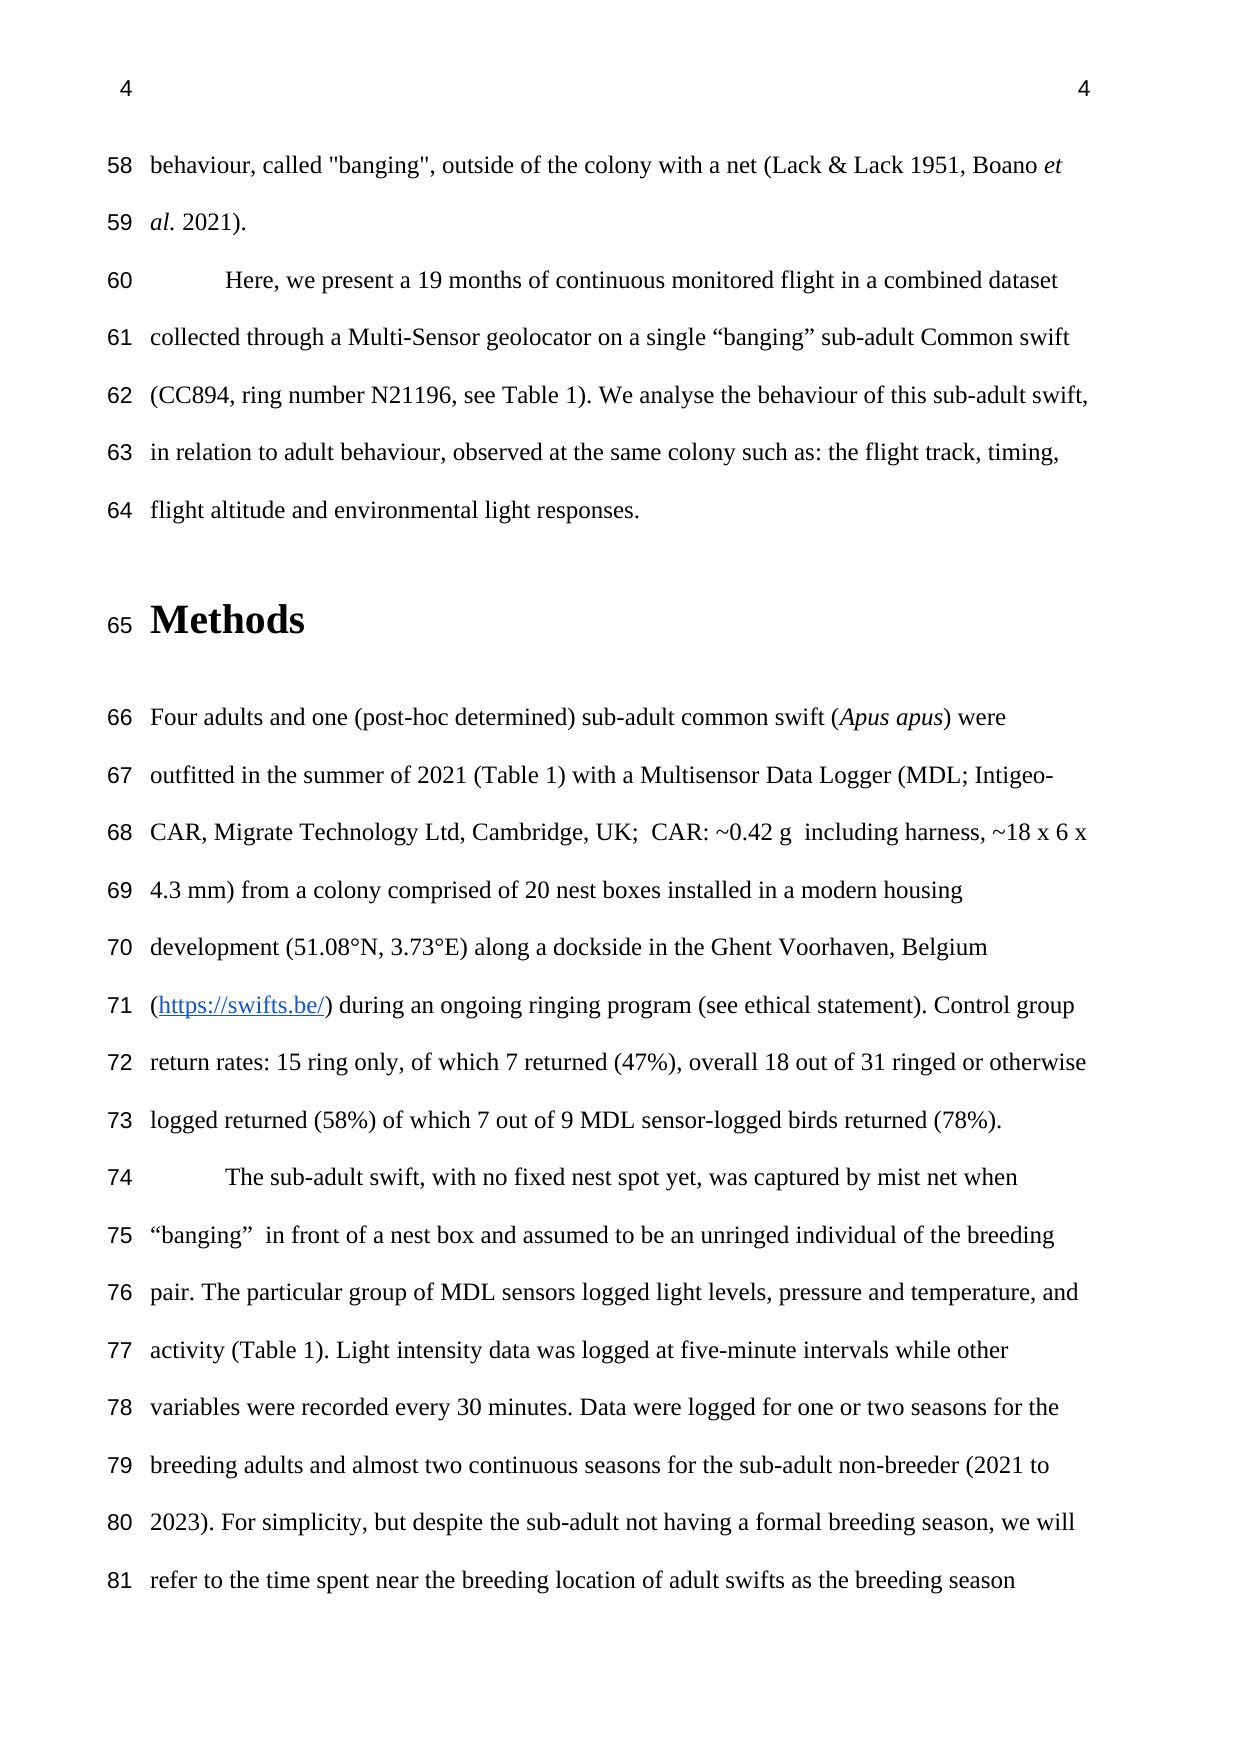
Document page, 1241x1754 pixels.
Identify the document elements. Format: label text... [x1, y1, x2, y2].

text The sub-adult swift, with no fixed nest spot yet, was captured by mist net when “banging” in front of a nest box and assumed to be an unringed individual of the breeding pair. The particular group of MDL sensors logged light levels, pressure and temperature, and activity (Table 1). Light intensity data was logged at five-minute intervals while other variables were recorded every 30 minutes. Data were logged for one or two seasons for the breeding adults and almost two continuous seasons for the sub-adult non-breeder (2021 to 2023). For simplicity, but despite the sub-adult not having a formal breeding season, we will refer to the time spent near the breeding location of adult swifts as the breeding season [150, 1162, 1090, 1594]
text Four adults and one (post-hoc determined) sub-adult common swift (Apus apus) were outfitted in the summer of 2021 (Table 1) with a Multisensor Data Logger (MDL; Intigeo-CAR, Migrate Technology Ltd, Cambridge, UK; CAR: ~0.42 g including harness, ~18 x 6 x 4.3 mm) from a colony comprised of 20 nest boxes installed in a modern housing development (51.08°N, 3.73°E) along a dockside in the Ghent Voorhaven, Belgium (https://swifts.be/) during an ongoing ringing program (see ethical statement). Control group return rates: 15 ring only, of which 7 returned (47%), overall 18 out of 31 ringed or otherwise logged returned (58%) of which 7 out of 9 MDL sensor-logged birds returned (78%). [150, 702, 1090, 1134]
text Here, we present a 19 months of continuous monitored flight in a combined dataset collected through a Multi-Sensor geolocator on a single “banging” sub-adult Common swift (CC894, ring number N21196, see Table 1). We analyse the behaviour of this sub-adult swift, in relation to adult behaviour, observed at the same colony such as: the flight track, timing, flight altitude and environmental light responses. [150, 265, 1090, 524]
text behaviour, called "banging", outside of the colony with a net (Lack & Lack 1951, Boano et al. 2021). [150, 150, 1090, 236]
subtitle Methods [150, 594, 1090, 642]
